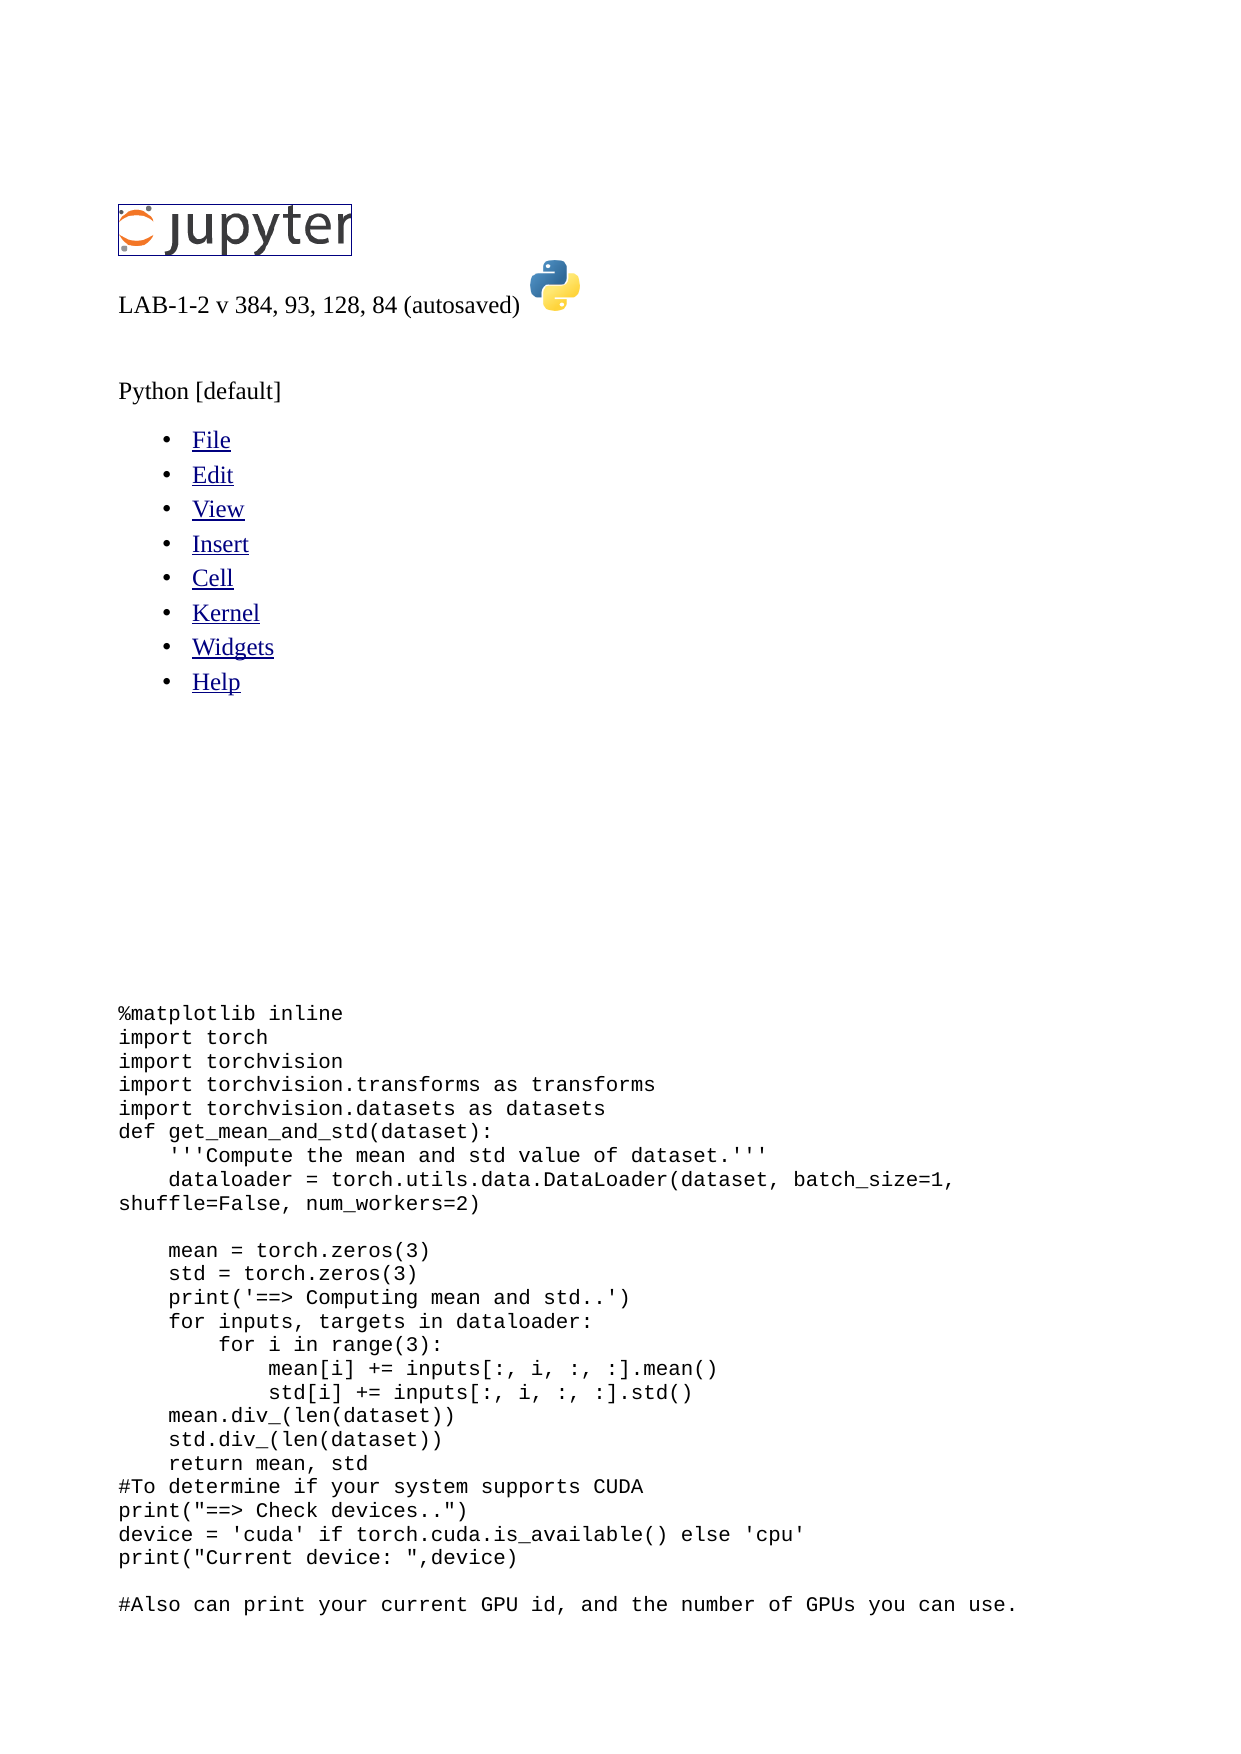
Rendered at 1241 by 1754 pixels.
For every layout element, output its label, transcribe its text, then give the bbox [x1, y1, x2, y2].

text import torch [118, 1027, 1122, 1051]
list Cell [162, 563, 1122, 592]
text LAB-1-2 v 384, 93, 128, 84 (autosaved) [118, 256, 1122, 319]
text import torchvision.transforms as transforms [118, 1074, 1122, 1098]
text ​ [118, 1216, 1122, 1240]
text import torchvision.datasets as datasets [118, 1098, 1122, 1122]
text #Also can print your current GPU id, and the number of GPUs you can use. [118, 1594, 1122, 1618]
text std[i] += inputs[:, i, :, :].std() [118, 1382, 1122, 1405]
text %matplotlib inline [118, 1003, 1122, 1027]
list Widgets [162, 632, 1122, 661]
text device = 'cuda' if torch.cuda.is_available() else 'cpu' [118, 1523, 1122, 1547]
text ​ [118, 1571, 1122, 1594]
list Edit [162, 460, 1122, 489]
text import torchvision [118, 1051, 1122, 1074]
text def get_mean_and_std(dataset): [118, 1122, 1122, 1145]
list File [162, 425, 1122, 454]
text #To determine if your system supports CUDA [118, 1476, 1122, 1500]
text Python [default] [118, 376, 1122, 405]
text dataloader = torch.utils.data.DataLoader(dataset, batch_size=1, shuffle=False, num_workers=2) [118, 1169, 1122, 1216]
list View [162, 494, 1122, 523]
text for inputs, targets in dataloader: [118, 1311, 1122, 1334]
list Kernel [162, 598, 1122, 627]
list Insert [162, 529, 1122, 558]
text mean = torch.zeros(3) [118, 1240, 1122, 1263]
picture [526, 256, 584, 314]
text return mean, std [118, 1453, 1122, 1476]
text std.div_(len(dataset)) [118, 1429, 1122, 1453]
text mean.div_(len(dataset)) [118, 1405, 1122, 1429]
text print('==> Computing mean and std..') [118, 1287, 1122, 1311]
text for i in range(3): [118, 1334, 1122, 1358]
list Help [162, 667, 1122, 696]
picture [119, 205, 351, 255]
text '''Compute the mean and std value of dataset.''' [118, 1145, 1122, 1169]
text print("Current device: ",device) [118, 1547, 1122, 1571]
text std = torch.zeros(3) [118, 1263, 1122, 1287]
text mean[i] += inputs[:, i, :, :].mean() [118, 1358, 1122, 1382]
text print("==> Check devices..") [118, 1500, 1122, 1523]
